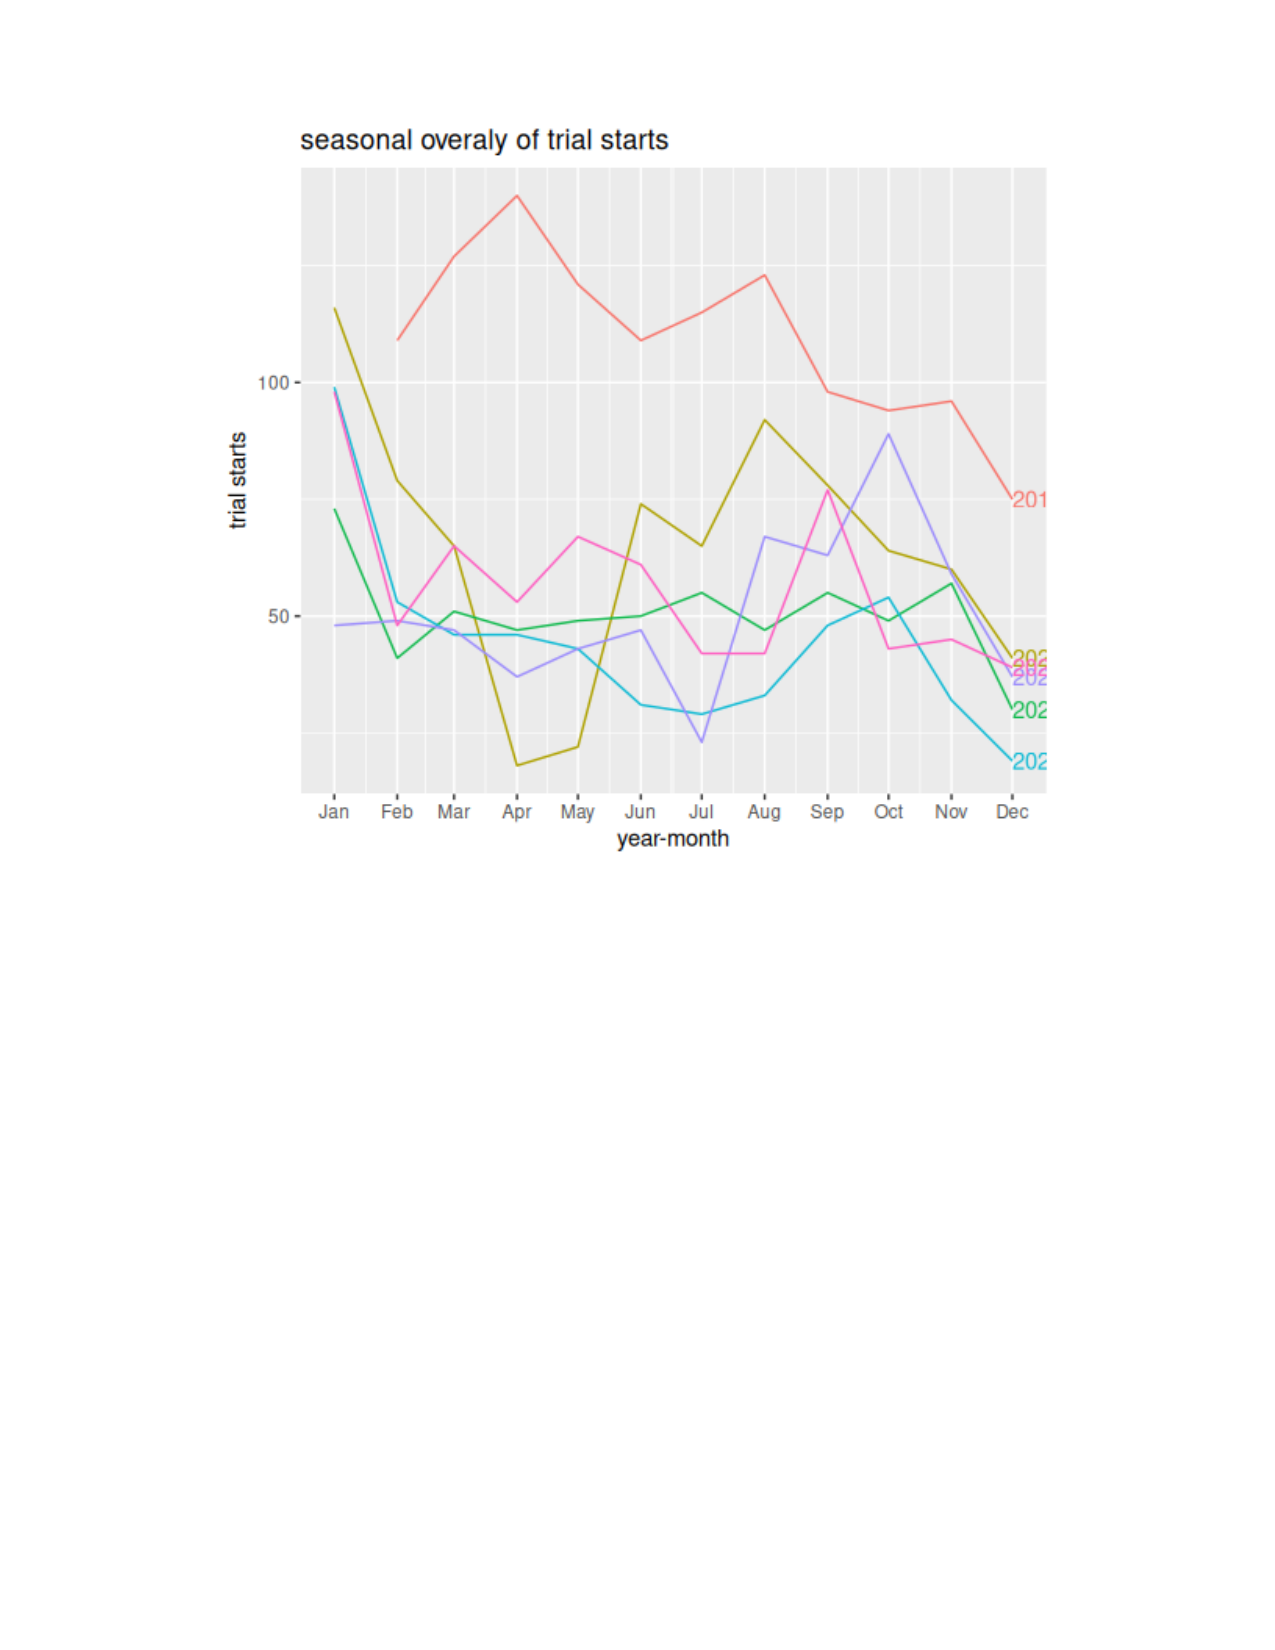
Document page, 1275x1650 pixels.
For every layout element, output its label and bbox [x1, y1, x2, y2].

picture [217, 118, 1058, 864]
